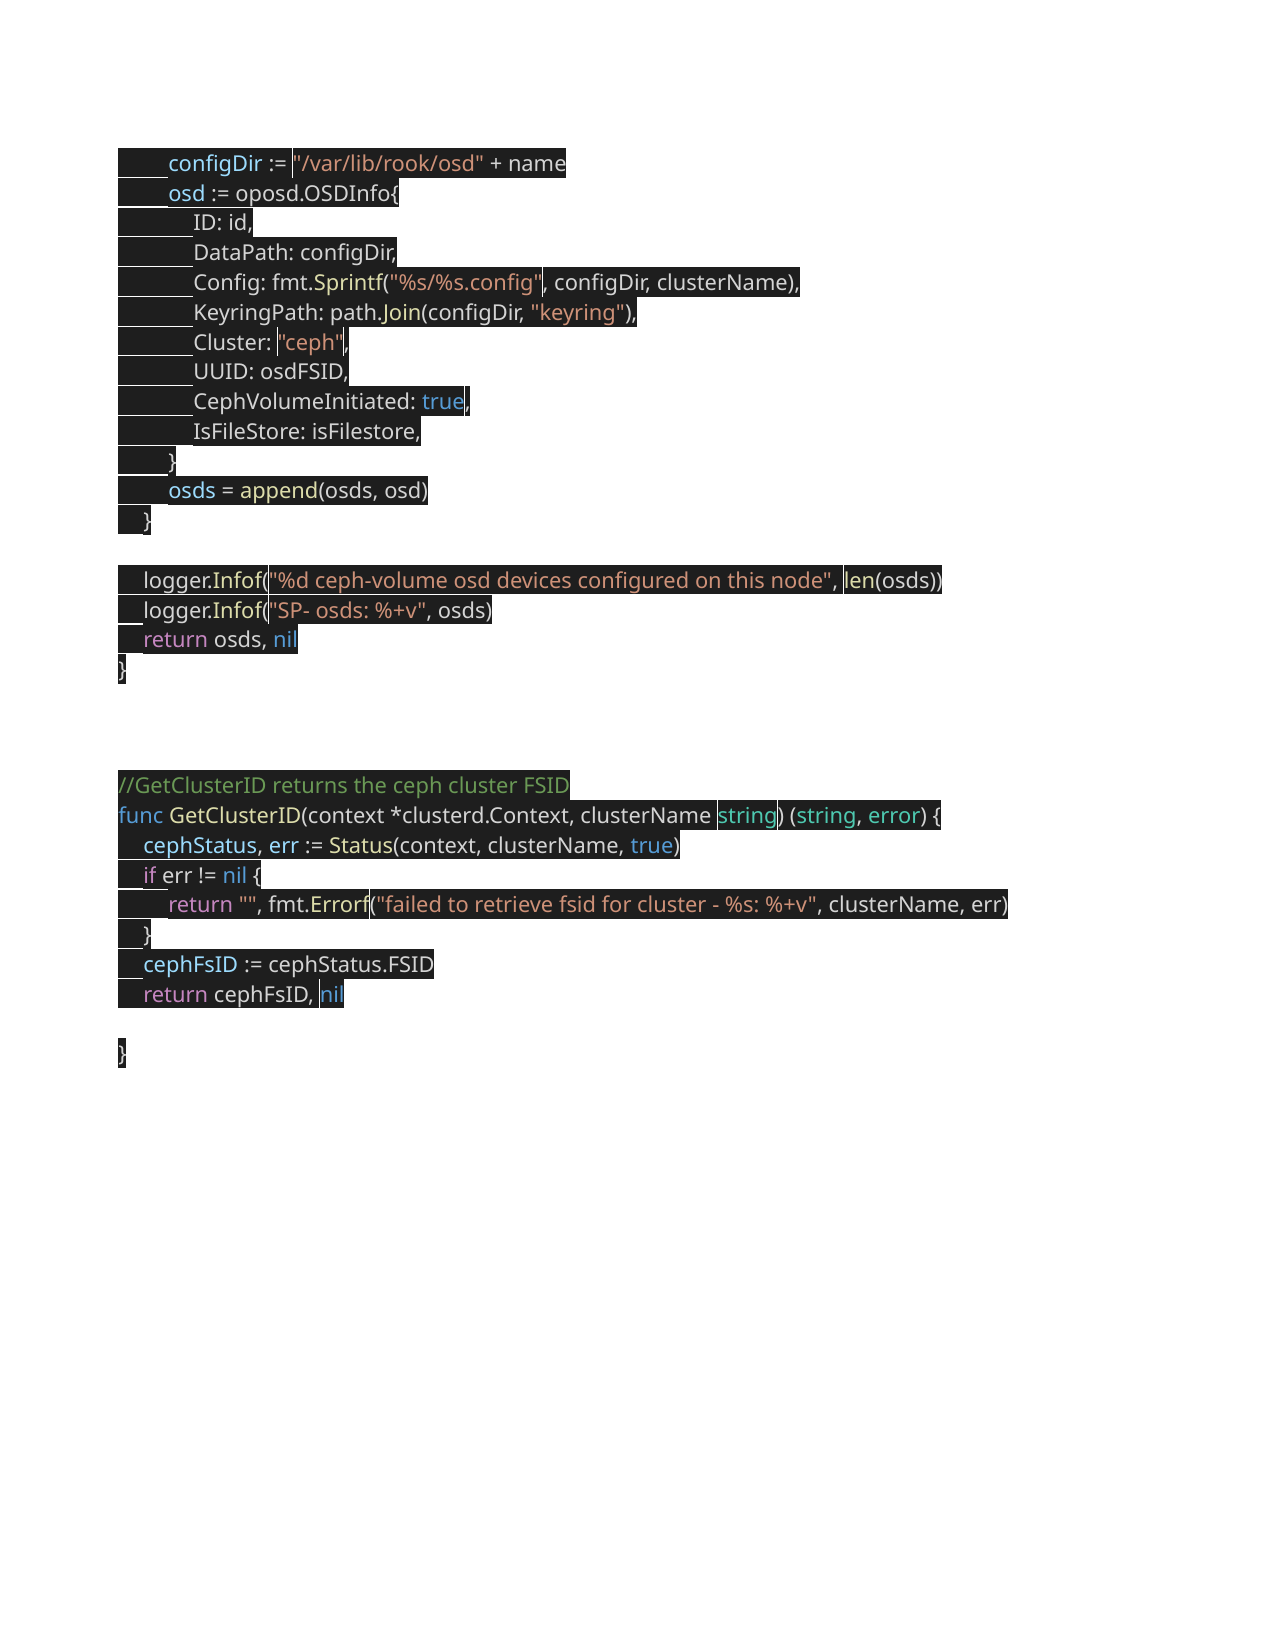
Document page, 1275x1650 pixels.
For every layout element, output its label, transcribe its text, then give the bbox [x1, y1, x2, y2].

text } [118, 505, 1157, 535]
text } [118, 654, 1157, 684]
text KeyringPath: path.Join(configDir, "keyring"), [118, 297, 1157, 327]
text CephVolumeInitiated: true, [118, 386, 1157, 416]
text return cephFsID, nil [118, 979, 1157, 1008]
text cephFsID := cephStatus.FSID [118, 949, 1157, 979]
text } [118, 1038, 1157, 1068]
text if err != nil { [118, 859, 1157, 889]
text IsFileStore: isFilestore, [118, 416, 1157, 446]
text Cluster: "ceph", [118, 327, 1157, 356]
text configDir := "/var/lib/rook/osd" + name [118, 148, 1157, 178]
text } [118, 919, 1157, 949]
text cephStatus, err := Status(context, clusterName, true) [118, 830, 1157, 859]
text osds = append(osds, osd) [118, 476, 1157, 505]
text ID: id, [118, 207, 1157, 237]
text logger.Infof("%d ceph-volume osd devices configured on this node", len(osds)) [118, 565, 1157, 594]
text osd := oposd.OSDInfo{ [118, 178, 1157, 207]
text //GetClusterID returns the ceph cluster FSID [118, 770, 1157, 800]
text Config: fmt.Sprintf("%s/%s.config", configDir, clusterName), [118, 267, 1157, 297]
text UUID: osdFSID, [118, 356, 1157, 386]
text logger.Infof("SP- osds: %+v", osds) [118, 594, 1157, 624]
text func GetClusterID(context *clusterd.Context, clusterName string) (string, error) { [118, 800, 1157, 830]
text return "", fmt.Errorf("failed to retrieve fsid for cluster - %s: %+v", clusterName, err) [118, 889, 1157, 919]
text DataPath: configDir, [118, 237, 1157, 267]
text } [118, 446, 1157, 476]
text return osds, nil [118, 624, 1157, 654]
